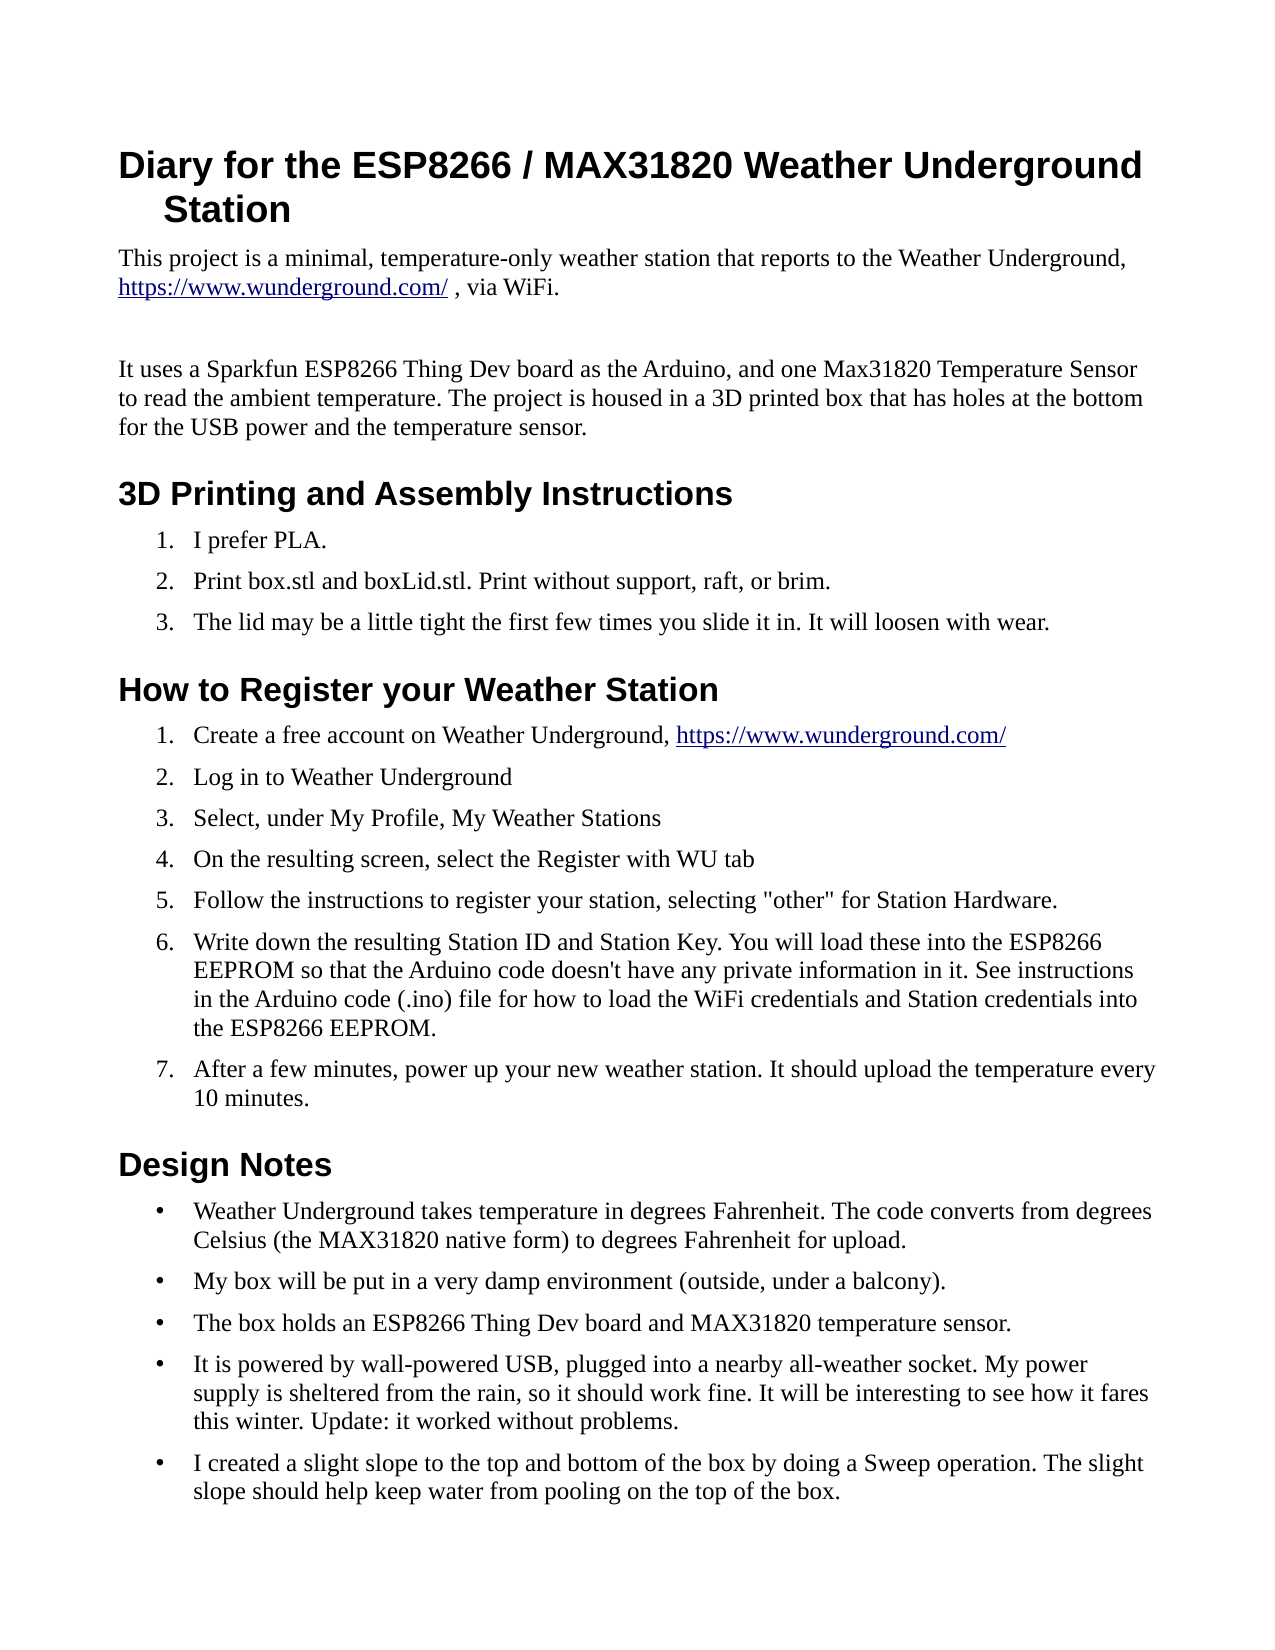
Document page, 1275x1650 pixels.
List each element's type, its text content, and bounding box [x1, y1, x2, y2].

subtitle Diary for the ESP8266 / MAX31820 Weather Underground Station [118, 143, 1157, 230]
list On the resulting screen, select the Register with WU tab [156, 844, 1157, 873]
list Follow the instructions to register your station, selecting "other" for Station Hardware. [156, 886, 1157, 914]
list Write down the resulting Station ID and Station Key. You will load these into the ESP8266 EEPROM so that the Arduino code doesn't have any private information in it. See instructions in the Arduino code (.ino) file for how to load the WiFi credentials and Station credentials into the ESP8266 EEPROM. [156, 927, 1157, 1042]
list My box will be put in a very damp environment (outside, under a balcony). [156, 1266, 1157, 1295]
subtitle How to Register your Weather Station [118, 669, 1157, 708]
subtitle Design Notes [118, 1145, 1157, 1184]
list Log in to Weather Underground [156, 762, 1157, 791]
list The lid may be a little tight the first few times you slide it in. It will loosen with wear. [156, 607, 1157, 636]
list The box holds an ESP8266 Thing Dev board and MAX31820 temperature sensor. [156, 1308, 1157, 1336]
subtitle 3D Printing and Assembly Instructions [118, 474, 1157, 512]
list Select, under My Profile, My Weather Stations [156, 803, 1157, 832]
list It is powered by wall-powered USB, plugged into a nearby all-weather socket. My power supply is sheltered from the rain, so it should work fine. It will be interesting to see how it fares this winter. Update: it worked without problems. [156, 1349, 1157, 1435]
text This project is a minimal, temperature-only weather station that reports to the Weather Underground, https://www.wunderground.com/ , via WiFi. [118, 243, 1157, 300]
list I prefer PLA. [156, 525, 1157, 554]
list Create a free account on Weather Underground, https://www.wunderground.com/ [156, 721, 1157, 749]
text It uses a Sparkfun ESP8266 Thing Dev board as the Arduino, and one Max31820 Temperature Sensor to read the ambient temperature. The project is housed in a 3D printed box that has holes at the bottom for the USB power and the temperature sensor. [118, 354, 1157, 440]
list I created a slight slope to the top and bottom of the box by doing a Sweep operation. The slight slope should help keep water from pooling on the top of the box. [156, 1448, 1157, 1505]
list Print box.stl and boxLid.stl. Print without support, raft, or brim. [156, 566, 1157, 595]
list Weather Underground takes temperature in degrees Fahrenheit. The code converts from degrees Celsius (the MAX31820 native form) to degrees Fahrenheit for upload. [156, 1196, 1157, 1254]
list After a few minutes, power up your new weather station. It should upload the temperature every 10 minutes. [156, 1054, 1157, 1112]
